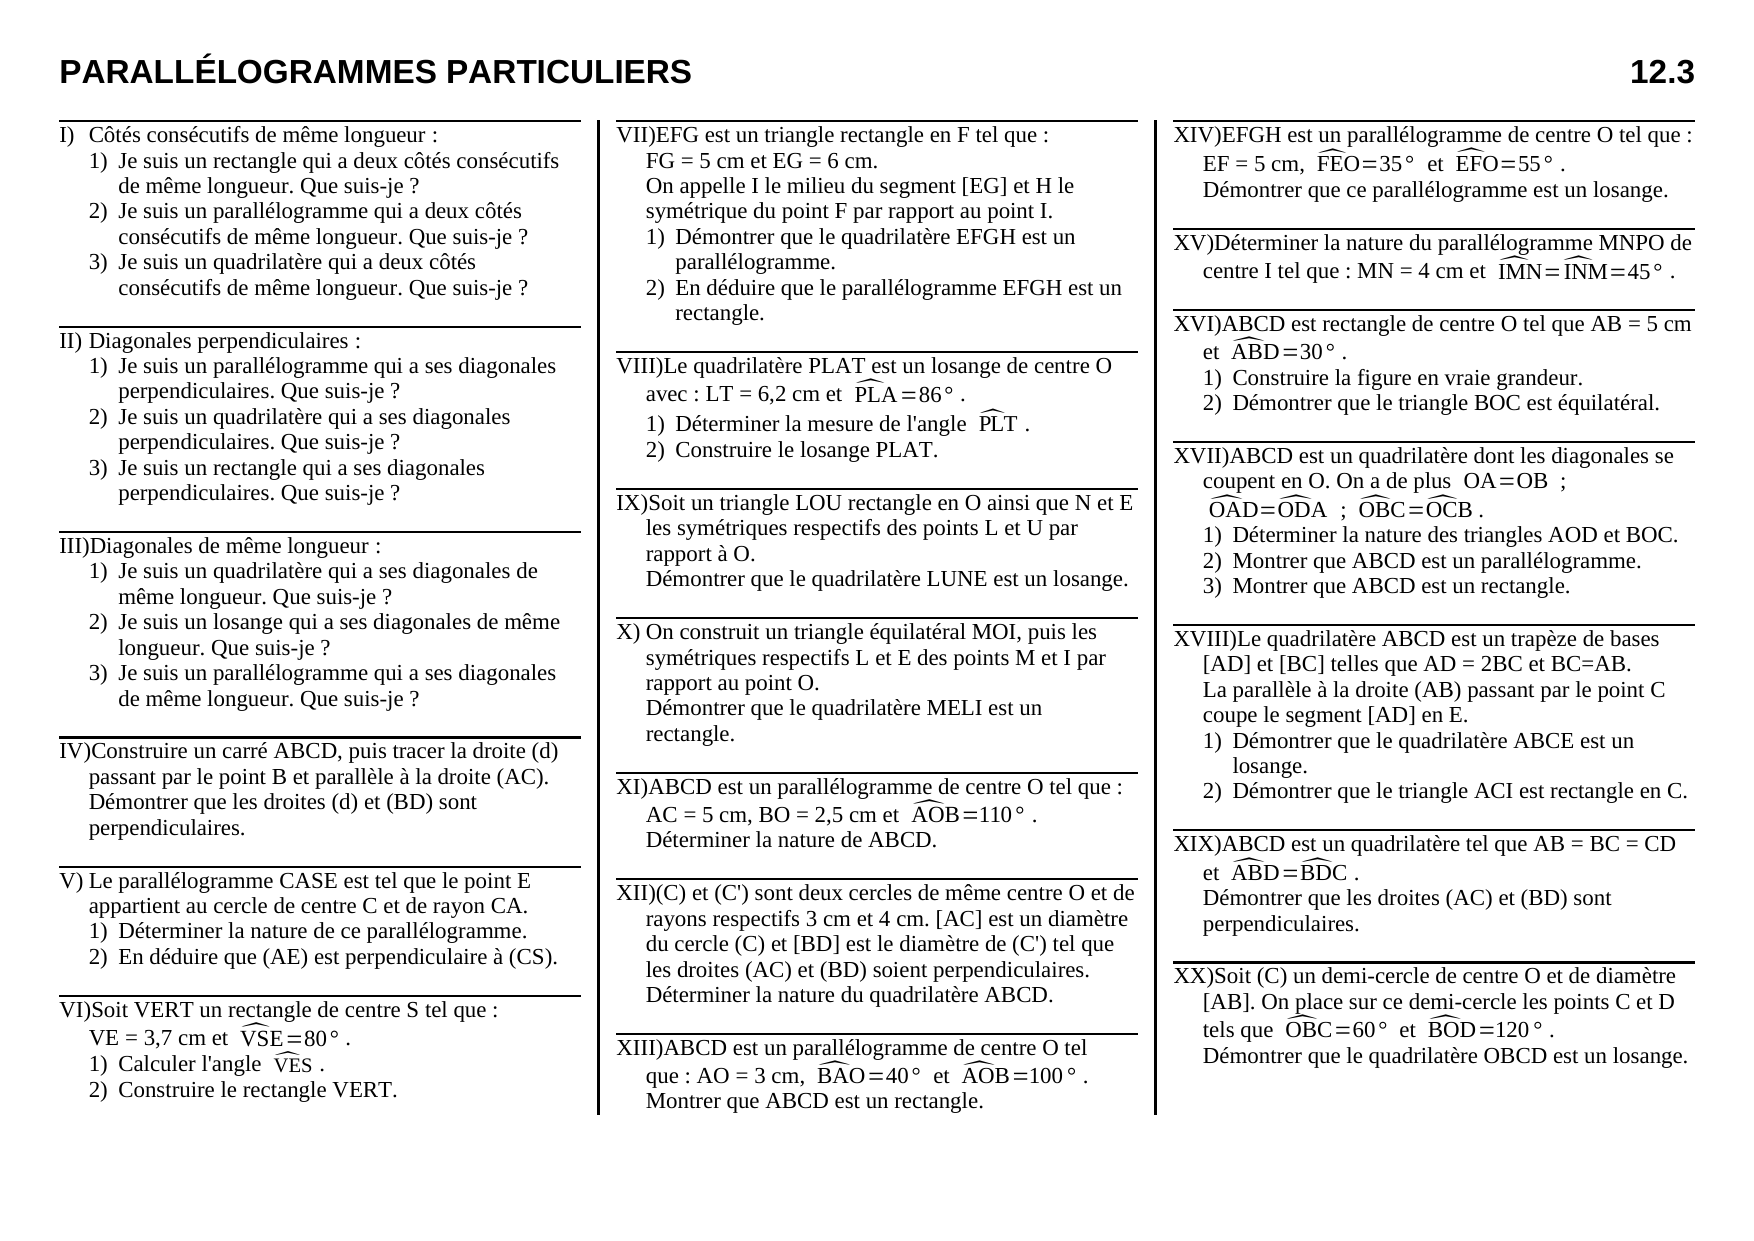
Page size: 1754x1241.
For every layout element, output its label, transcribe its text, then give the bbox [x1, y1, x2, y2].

list Je suis un parallélogramme qui a deux côtés consécutifs de même longueur. Que suis-je ? [88, 198, 581, 249]
list ABCD est un quadrilatère dont les diagonales se coupent en O. On a de plus ; ; . [1173, 443, 1695, 522]
list ABCD est un quadrilatère tel que AB = BC = CD et . Démontrer que les droites (AC) et (BD) sont perpendiculaires. [1173, 831, 1695, 936]
list Diagonales de même longueur : [59, 533, 581, 558]
list Construire le rectangle VERT. [88, 1077, 581, 1102]
list Construire la figure en vraie grandeur. [1203, 365, 1695, 390]
list Je suis un quadrilatère qui a ses diagonales perpendiculaires. Que suis-je ? [88, 404, 581, 455]
list Déterminer la mesure de l'angle . [646, 408, 1138, 437]
list Calculer l'angle . [88, 1051, 581, 1077]
text Parallélogrammes particuliers 12.3 [59, 53, 1695, 90]
list Démontrer que le triangle ACI est rectangle en C. [1203, 778, 1695, 804]
list EFG est un triangle rectangle en F tel que : FG = 5 cm et EG = 6 cm. On appelle I le milieu du segment [EG] et H le symétrique du point F par rapport au point I. [616, 122, 1138, 224]
list Je suis un rectangle qui a ses diagonales perpendiculaires. Que suis-je ? [88, 455, 581, 506]
list Le quadrilatère ABCD est un trapèze de bases [AD] et [BC] telles que AD = 2BC et BC=AB. La parallèle à la droite (AB) passant par le point C coupe le segment [AD] en E. [1173, 626, 1695, 728]
list Montrer que ABCD est un parallélogramme. [1203, 548, 1695, 573]
list Diagonales perpendiculaires : [59, 328, 581, 353]
list Soit VERT un rectangle de centre S tel que : VE = 3,7 cm et . [59, 997, 581, 1051]
list Le parallélogramme CASE est tel que le point E appartient au cercle de centre C et de rayon CA. [59, 868, 581, 918]
list Je suis un quadrilatère qui a ses diagonales de même longueur. Que suis-je ? [88, 558, 581, 609]
list Soit (C) un demi-cercle de centre O et de diamètre [AB]. On place sur ce demi-cercle les points C et D tels que et . Démontrer que le quadrilatère OBCD est un losange. [1173, 964, 1695, 1068]
list Démontrer que le triangle BOC est équilatéral. [1203, 390, 1695, 416]
list Côtés consécutifs de même longueur : [59, 122, 581, 148]
list EFGH est un parallélogramme de centre O tel que : EF = 5 cm, et . Démontrer que ce parallélogramme est un losange. [1173, 122, 1695, 203]
list On construit un triangle équilatéral MOI, puis les symétriques respectifs L et E des points M et I par rapport au point O. Démontrer que le quadrilatère MELI est un rectangle. [616, 619, 1138, 746]
list (C) et (C') sont deux cercles de même centre O et de rayons respectifs 3 cm et 4 cm. [AC] est un diamètre du cercle (C) et [BD] est le diamètre de (C') tel que les droites (AC) et (BD) soient perpendiculaires. Déterminer la nature du quadrilatère ABCD. [616, 880, 1138, 1007]
list Démontrer que le quadrilatère ABCE est un losange. [1203, 728, 1695, 778]
list Je suis un quadrilatère qui a deux côtés consécutifs de même longueur. Que suis-je ? [88, 249, 581, 300]
list En déduire que (AE) est perpendiculaire à (CS). [88, 944, 581, 969]
list ABCD est rectangle de centre O tel que AB = 5 cm et . [1173, 311, 1695, 365]
list Je suis un losange qui a ses diagonales de même longueur. Que suis-je ? [88, 609, 581, 660]
list ABCD est un parallélogramme de centre O tel que : AO = 3 cm, et . Montrer que ABCD est un rectangle. [616, 1035, 1138, 1114]
list Le quadrilatère PLAT est un losange de centre O avec : LT = 6,2 cm et . [616, 353, 1138, 408]
list Construire le losange PLAT. [646, 437, 1138, 462]
list En déduire que le parallélogramme EFGH est un rectangle. [646, 275, 1138, 326]
list Montrer que ABCD est un rectangle. [1203, 573, 1695, 598]
list Je suis un rectangle qui a deux côtés consécutifs de même longueur. Que suis-je ? [88, 148, 581, 198]
list Construire un carré ABCD, puis tracer la droite (d) passant par le point B et parallèle à la droite (AC). Démontrer que les droites (d) et (BD) sont perpendiculaires. [59, 739, 581, 840]
list ABCD est un parallélogramme de centre O tel que : AC = 5 cm, BO = 2,5 cm et . Déterminer la nature de ABCD. [616, 774, 1138, 853]
list Démontrer que le quadrilatère EFGH est un parallélogramme. [646, 224, 1138, 275]
list Soit un triangle LOU rectangle en O ainsi que N et E les symétriques respectifs des points L et U par rapport à O. Démontrer que le quadrilatère LUNE est un losange. [616, 490, 1138, 592]
list Je suis un parallélogramme qui a ses diagonales de même longueur. Que suis-je ? [88, 660, 581, 711]
list Déterminer la nature de ce parallélogramme. [88, 918, 581, 944]
list Déterminer la nature du parallélogramme MNPO de centre I tel que : MN = 4 cm et . [1173, 230, 1695, 283]
list Je suis un parallélogramme qui a ses diagonales perpendiculaires. Que suis-je ? [88, 353, 581, 404]
list Déterminer la nature des triangles AOD et BOC. [1203, 522, 1695, 548]
